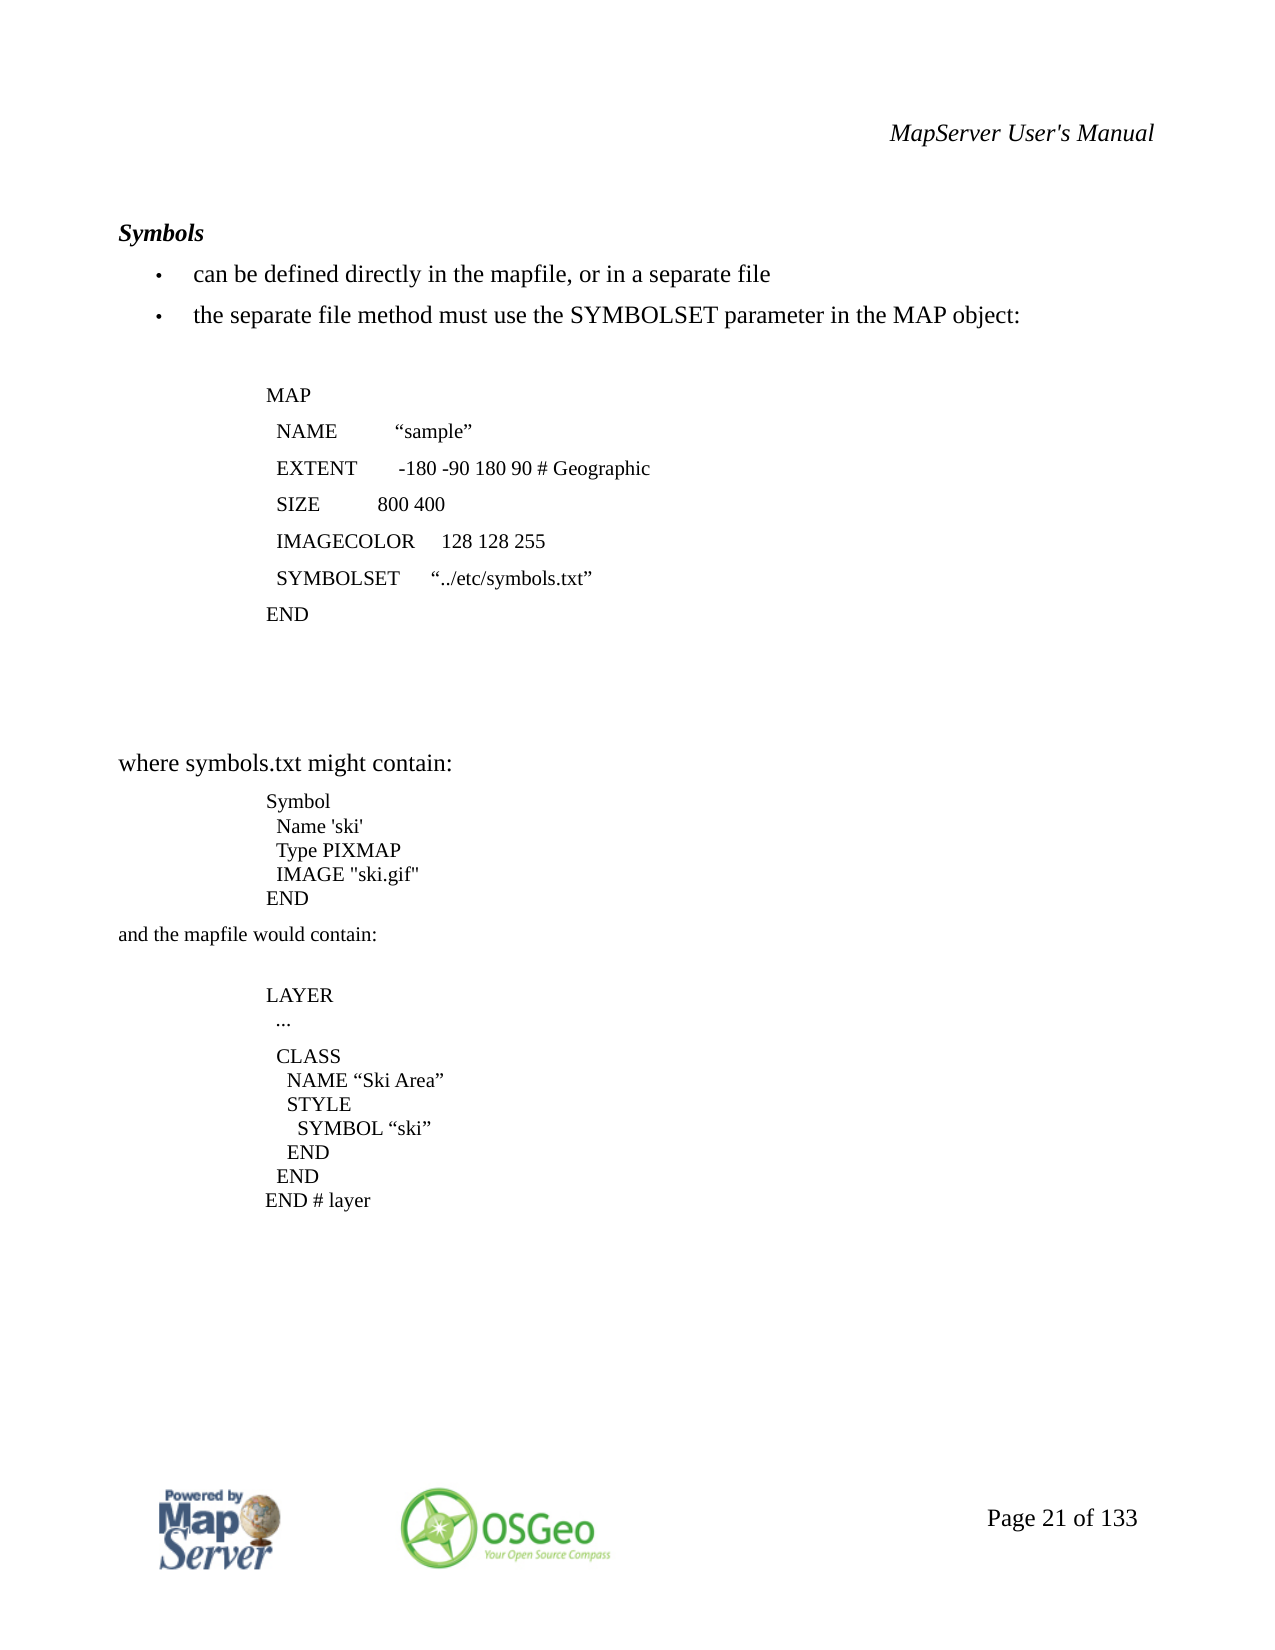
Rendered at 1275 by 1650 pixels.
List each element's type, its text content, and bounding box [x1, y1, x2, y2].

text and the mapfile would contain: [118, 922, 1157, 970]
text MAP [118, 383, 1157, 407]
text Symbol Name 'ski' Type PIXMAP IMAGE "ski.gif" END [118, 789, 1157, 910]
picture [377, 1473, 624, 1589]
text CLASS NAME “Ski Area” STYLE SYMBOL “ski” END END END # layer [118, 1043, 1157, 1212]
list can be defined directly in the mapfile, or in a separate file [156, 259, 1157, 288]
text END [118, 602, 1157, 626]
list the separate file method must use the SYMBOLSET parameter in the MAP object: [156, 300, 1157, 329]
text IMAGECOLOR 128 128 255 [118, 529, 1157, 553]
text LAYER ... [118, 983, 1157, 1031]
text NAME “sample” [118, 419, 1157, 443]
text SIZE 800 400 [118, 492, 1157, 516]
text Symbols [118, 218, 1157, 246]
text EXTENT -180 -90 180 90 # Geographic [118, 456, 1157, 480]
text where symbols.txt might contain: [118, 748, 1157, 777]
text SYMBOLSET “../etc/symbols.txt” [118, 565, 1157, 589]
picture [158, 1489, 283, 1571]
